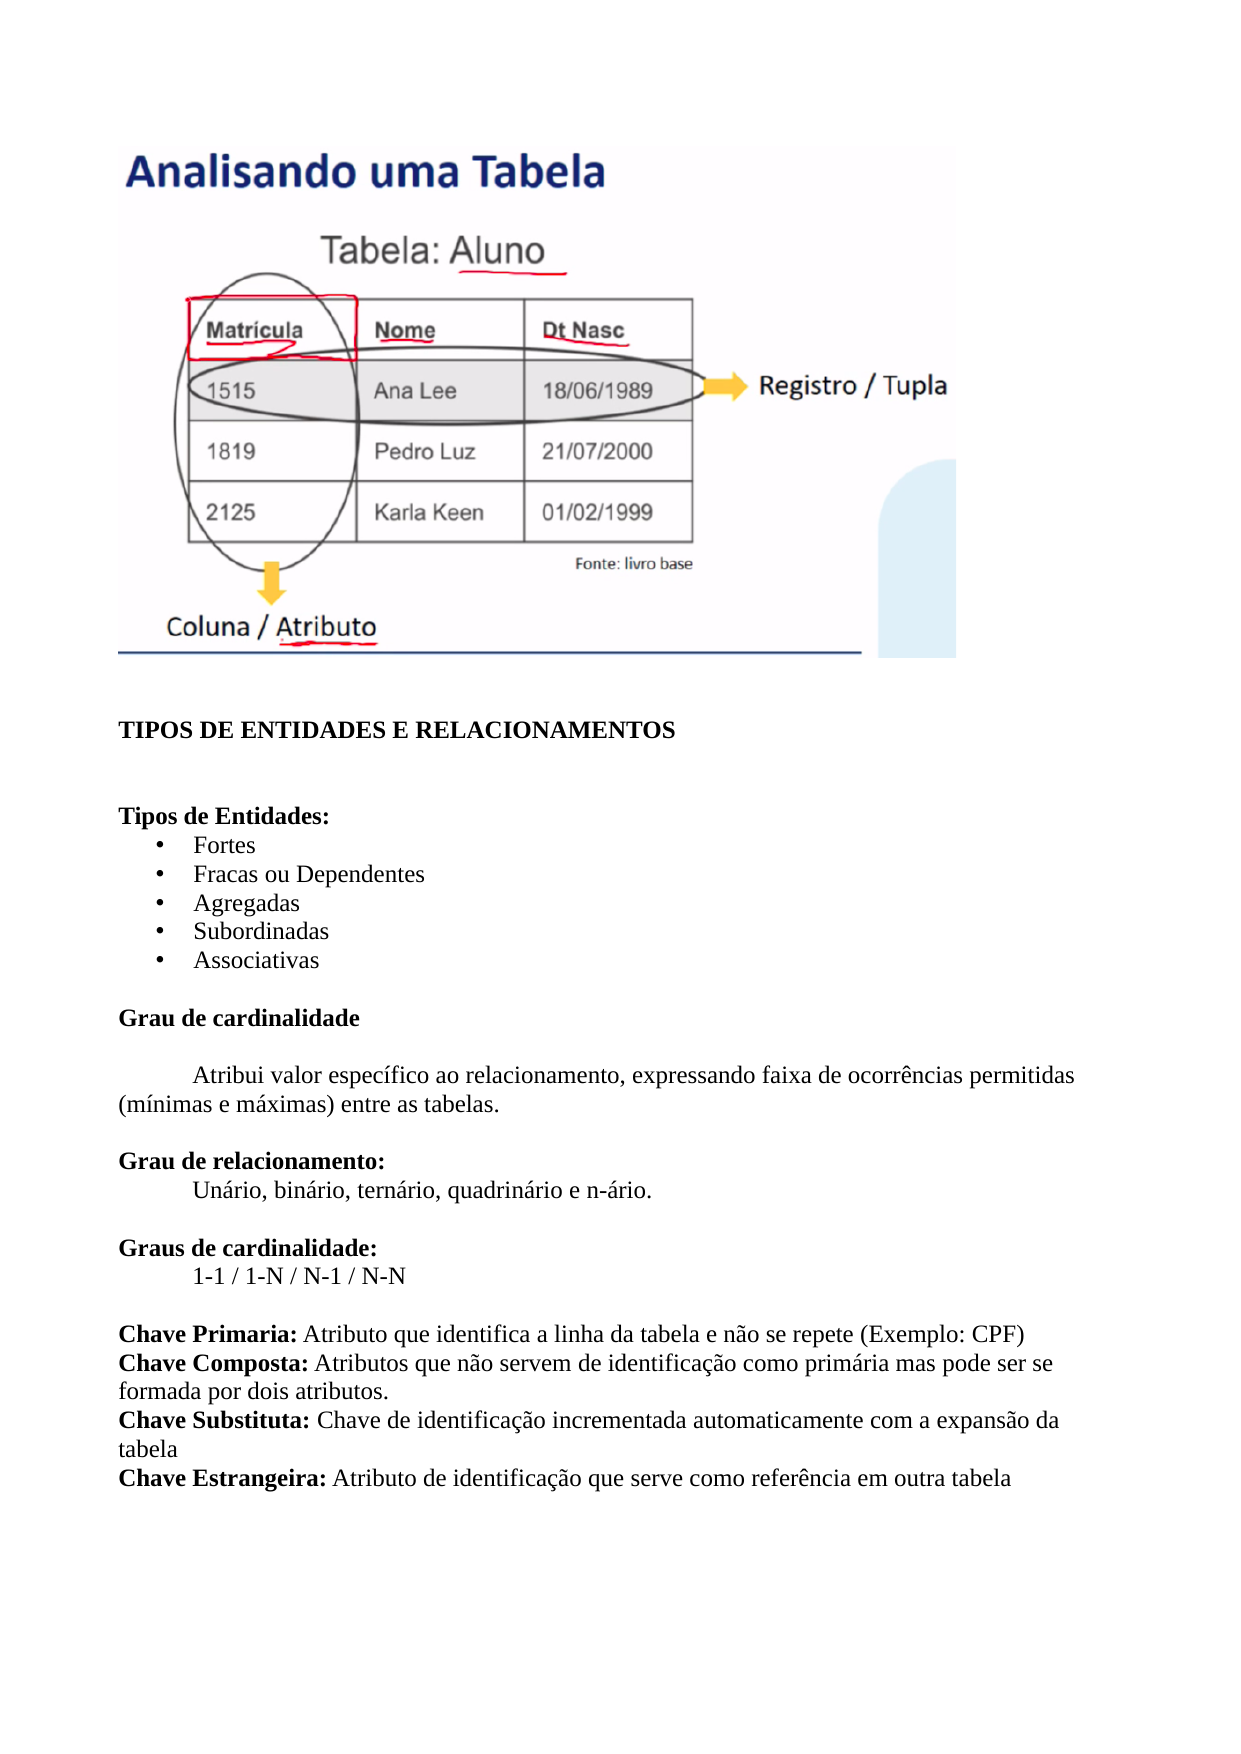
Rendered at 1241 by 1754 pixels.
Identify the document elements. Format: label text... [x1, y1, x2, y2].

text Tipos de Entidades: [118, 801, 1122, 830]
list Fracas ou Dependentes [156, 859, 1122, 888]
text Chave Composta: Atributos que não servem de identificação como primária mas pode ser se formada por dois atributos. [118, 1348, 1122, 1405]
text 1-1 / 1-N / N-1 / N-N [118, 1261, 1122, 1290]
list Associativas [156, 945, 1122, 974]
list Agregadas [156, 888, 1122, 916]
list Fortes [156, 830, 1122, 859]
text Atribui valor específico ao relacionamento, expressando faixa de ocorrências permitidas (mínimas e máximas) entre as tabelas. [118, 1060, 1122, 1118]
text Grau de relacionamento: [118, 1146, 1122, 1175]
text TIPOS DE ENTIDADES E RELACIONAMENTOS [118, 715, 1122, 744]
text Chave Substituta: Chave de identificação incrementada automaticamente com a expansão da tabela [118, 1405, 1122, 1463]
list Subordinadas [156, 916, 1122, 945]
text Grau de cardinalidade [118, 1003, 1122, 1031]
picture [118, 146, 957, 658]
text Graus de cardinalidade: [118, 1233, 1122, 1261]
text Unário, binário, ternário, quadrinário e n-ário. [118, 1175, 1122, 1204]
text Chave Estrangeira: Atributo de identificação que serve como referência em outra tabela [118, 1463, 1122, 1491]
text Chave Primaria: Atributo que identifica a linha da tabela e não se repete (Exemplo: CPF) [118, 1319, 1122, 1348]
